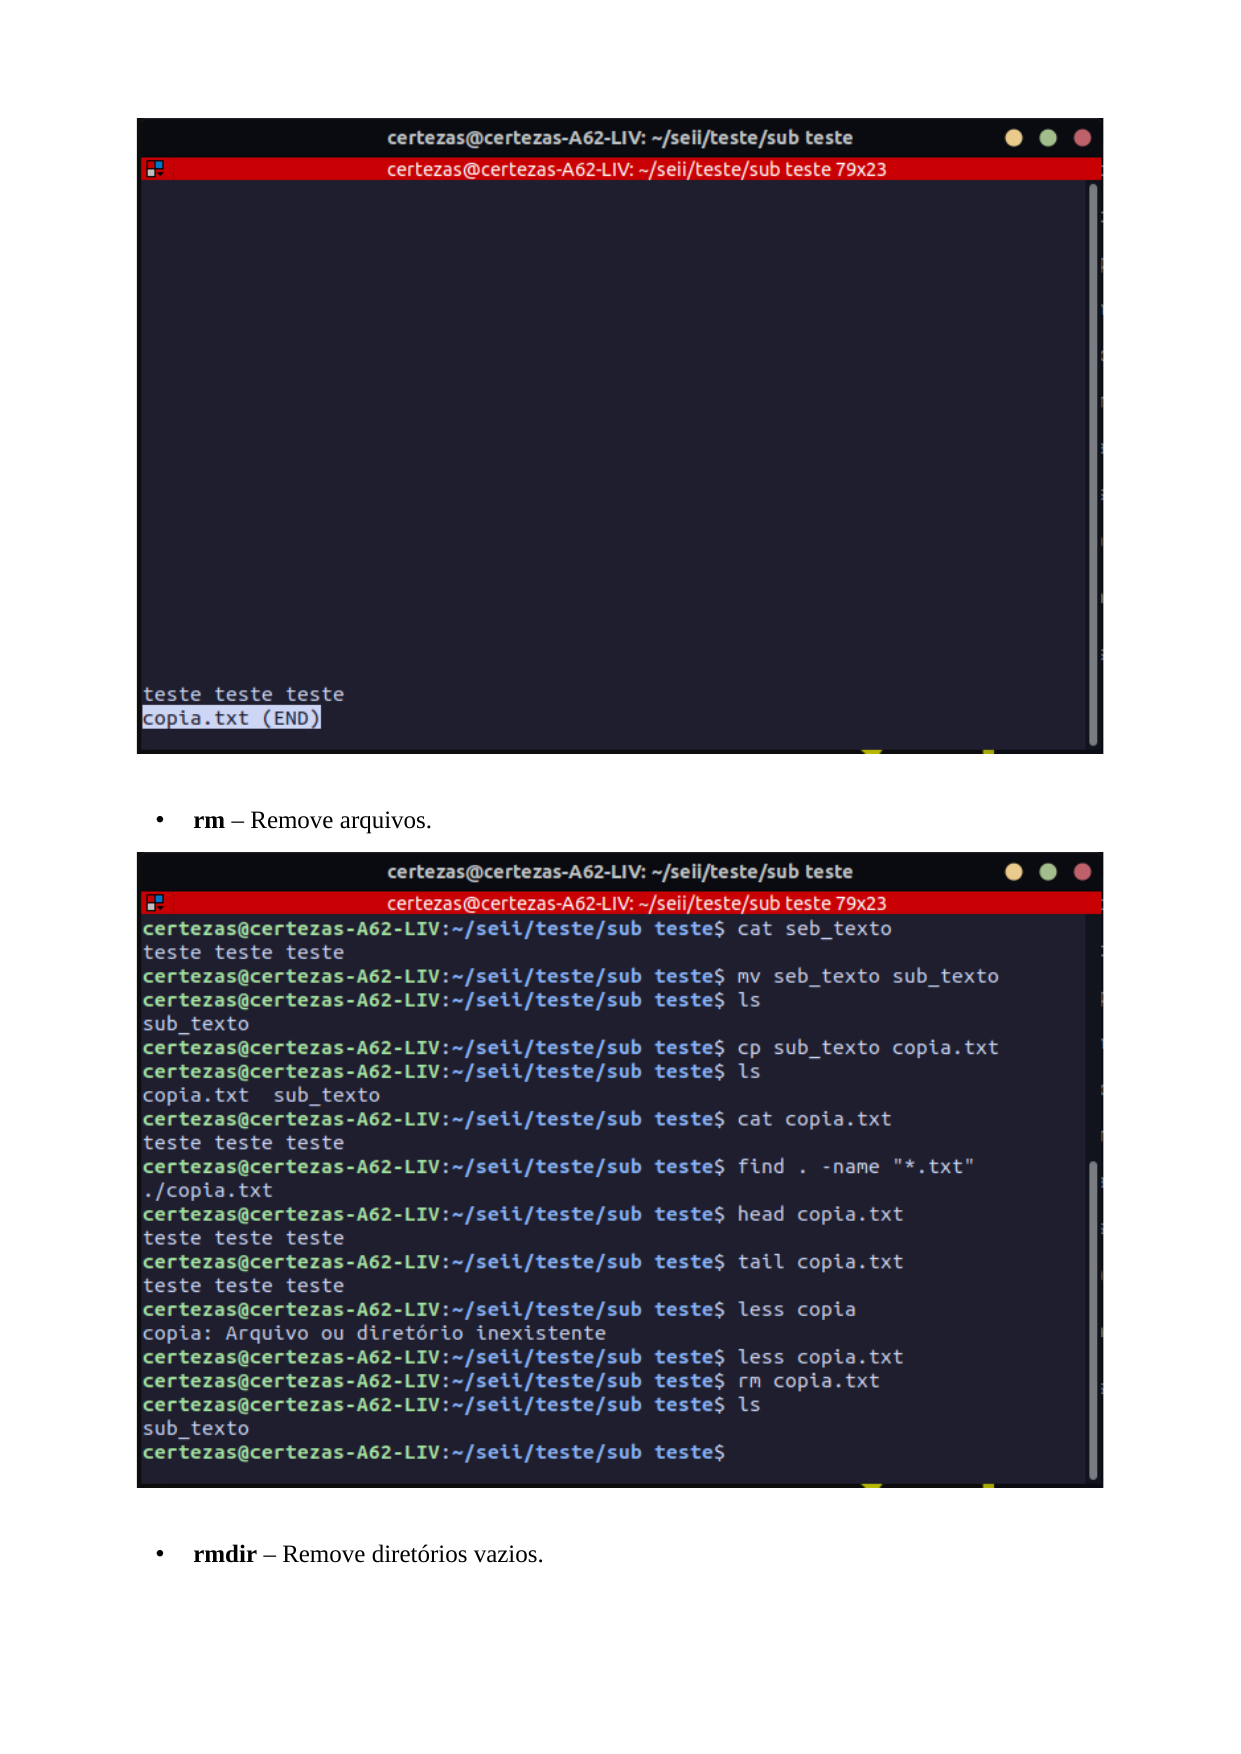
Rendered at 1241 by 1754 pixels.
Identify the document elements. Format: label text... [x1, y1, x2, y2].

picture [136, 852, 1104, 1488]
picture [136, 118, 1104, 754]
list rm – Remove arquivos. [156, 805, 1122, 834]
list rmdir – Remove diretórios vazios. [156, 1539, 1122, 1568]
